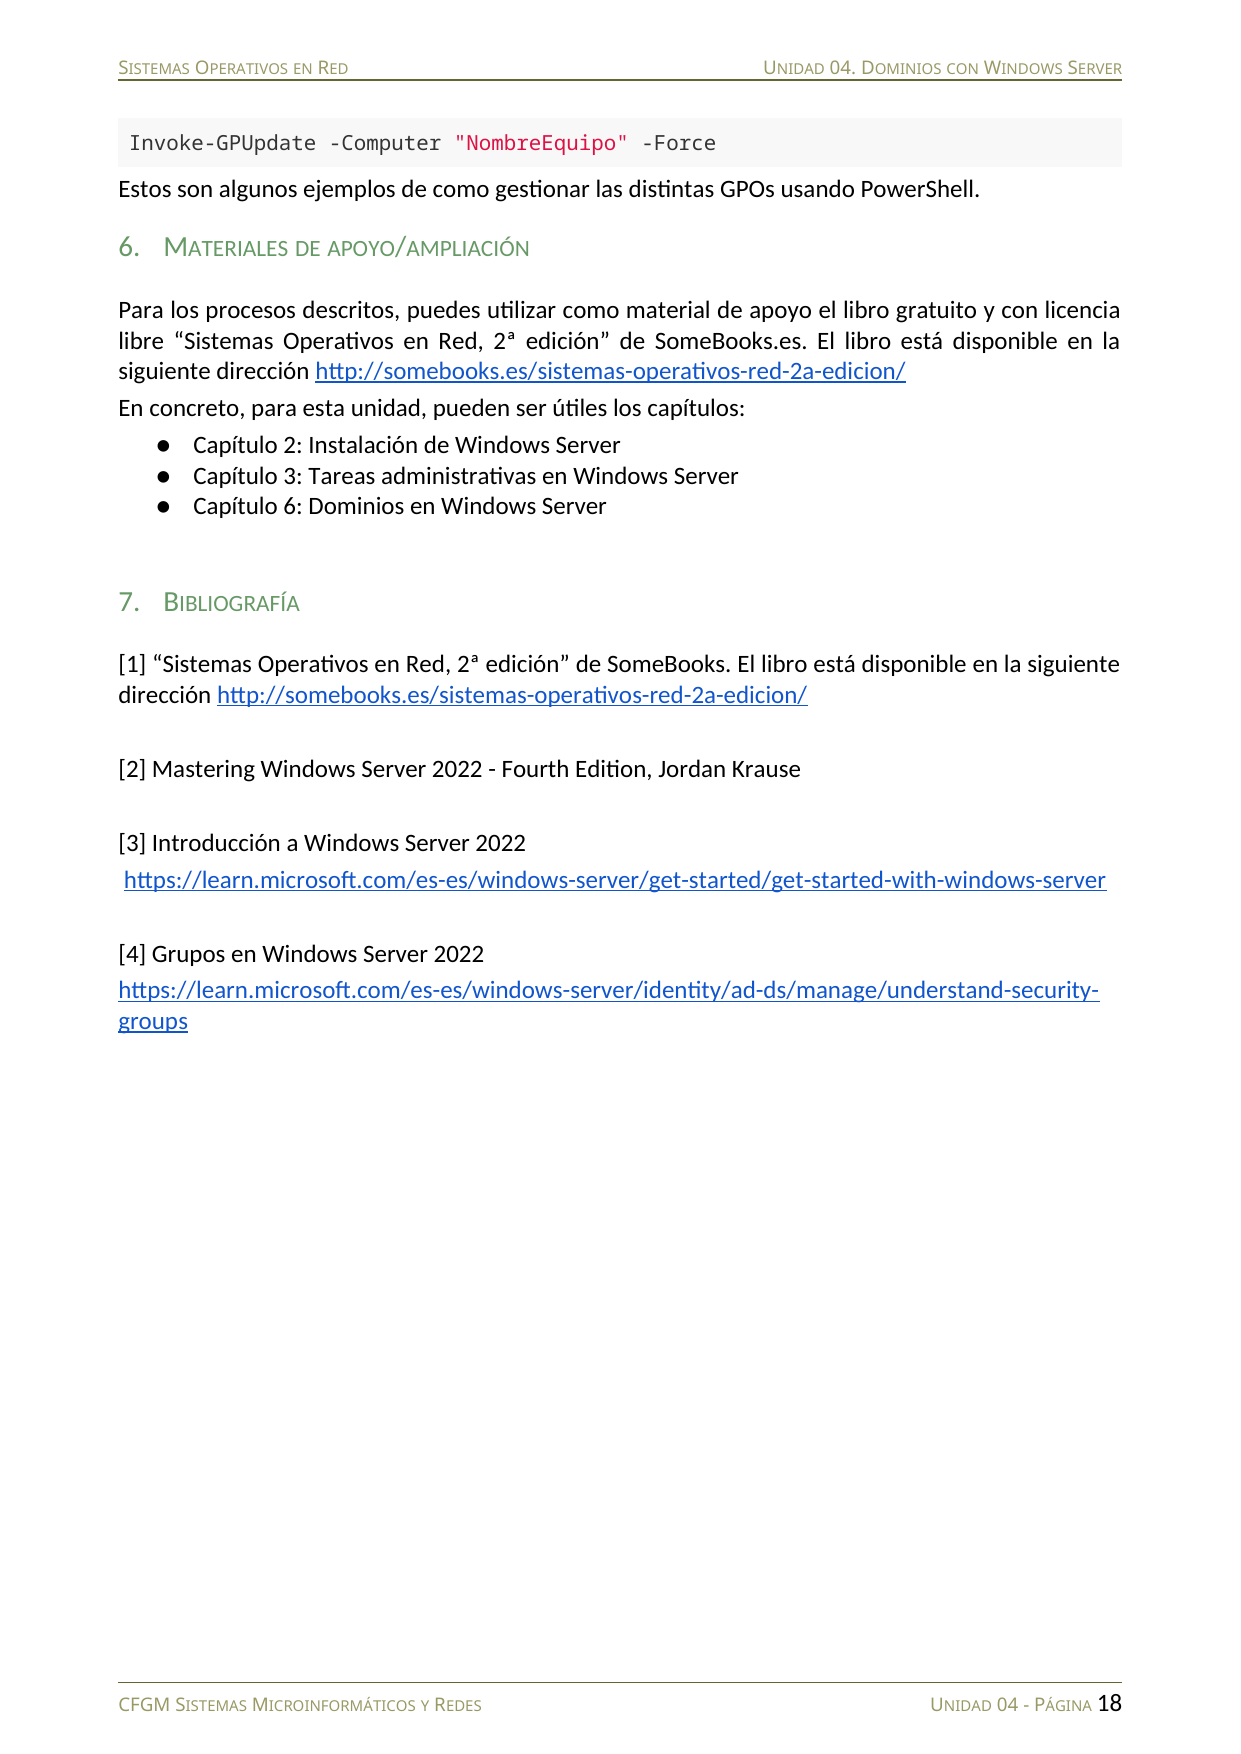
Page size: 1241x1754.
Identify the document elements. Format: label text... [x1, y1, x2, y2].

text [1] “Sistemas Operativos en Red, 2ª edición” de SomeBooks. El libro está disponible en la siguiente dirección http://somebooks.es/sistemas-operativos-red-2a-edicion/ [118, 648, 1122, 709]
list Capítulo 3: Tareas administrativas en Windows Server [156, 460, 1122, 490]
list Capítulo 6: Dominios en Windows Server [156, 490, 1122, 521]
text En concreto, para esta unidad, pueden ser útiles los capítulos: [118, 392, 1122, 423]
text Estos son algunos ejemplos de como gestionar las distintas GPOs usando PowerShell. [118, 173, 1122, 204]
table_header Invoke-GPUpdate -Computer "NombreEquipo" -Force [118, 118, 1122, 167]
list Capítulo 2: Instalación de Windows Server [156, 429, 1122, 460]
text https://learn.microsoft.com/es-es/windows-server/identity/ad-ds/manage/understand-security-groups [118, 975, 1122, 1036]
text [2] Mastering Windows Server 2022 - Fourth Edition, Jordan Krause [118, 753, 1122, 783]
text [4] Grupos en Windows Server 2022 [118, 938, 1122, 968]
subtitle Materiales de apoyo/ampliación [118, 228, 1122, 264]
subtitle Bibliografía [118, 583, 1122, 618]
text [3] Introducción a Windows Server 2022 [118, 827, 1122, 857]
text https://learn.microsoft.com/es-es/windows-server/get-started/get-started-with-windows-server [118, 864, 1122, 894]
text Para los procesos descritos, puedes utilizar como material de apoyo el libro gratuito y con licencia libre “Sistemas Operativos en Red, 2ª edición” de SomeBooks.es. El libro está disponible en la siguiente dirección http://somebooks.es/sistemas-operativos-red-2a-edicion/ [118, 294, 1122, 386]
